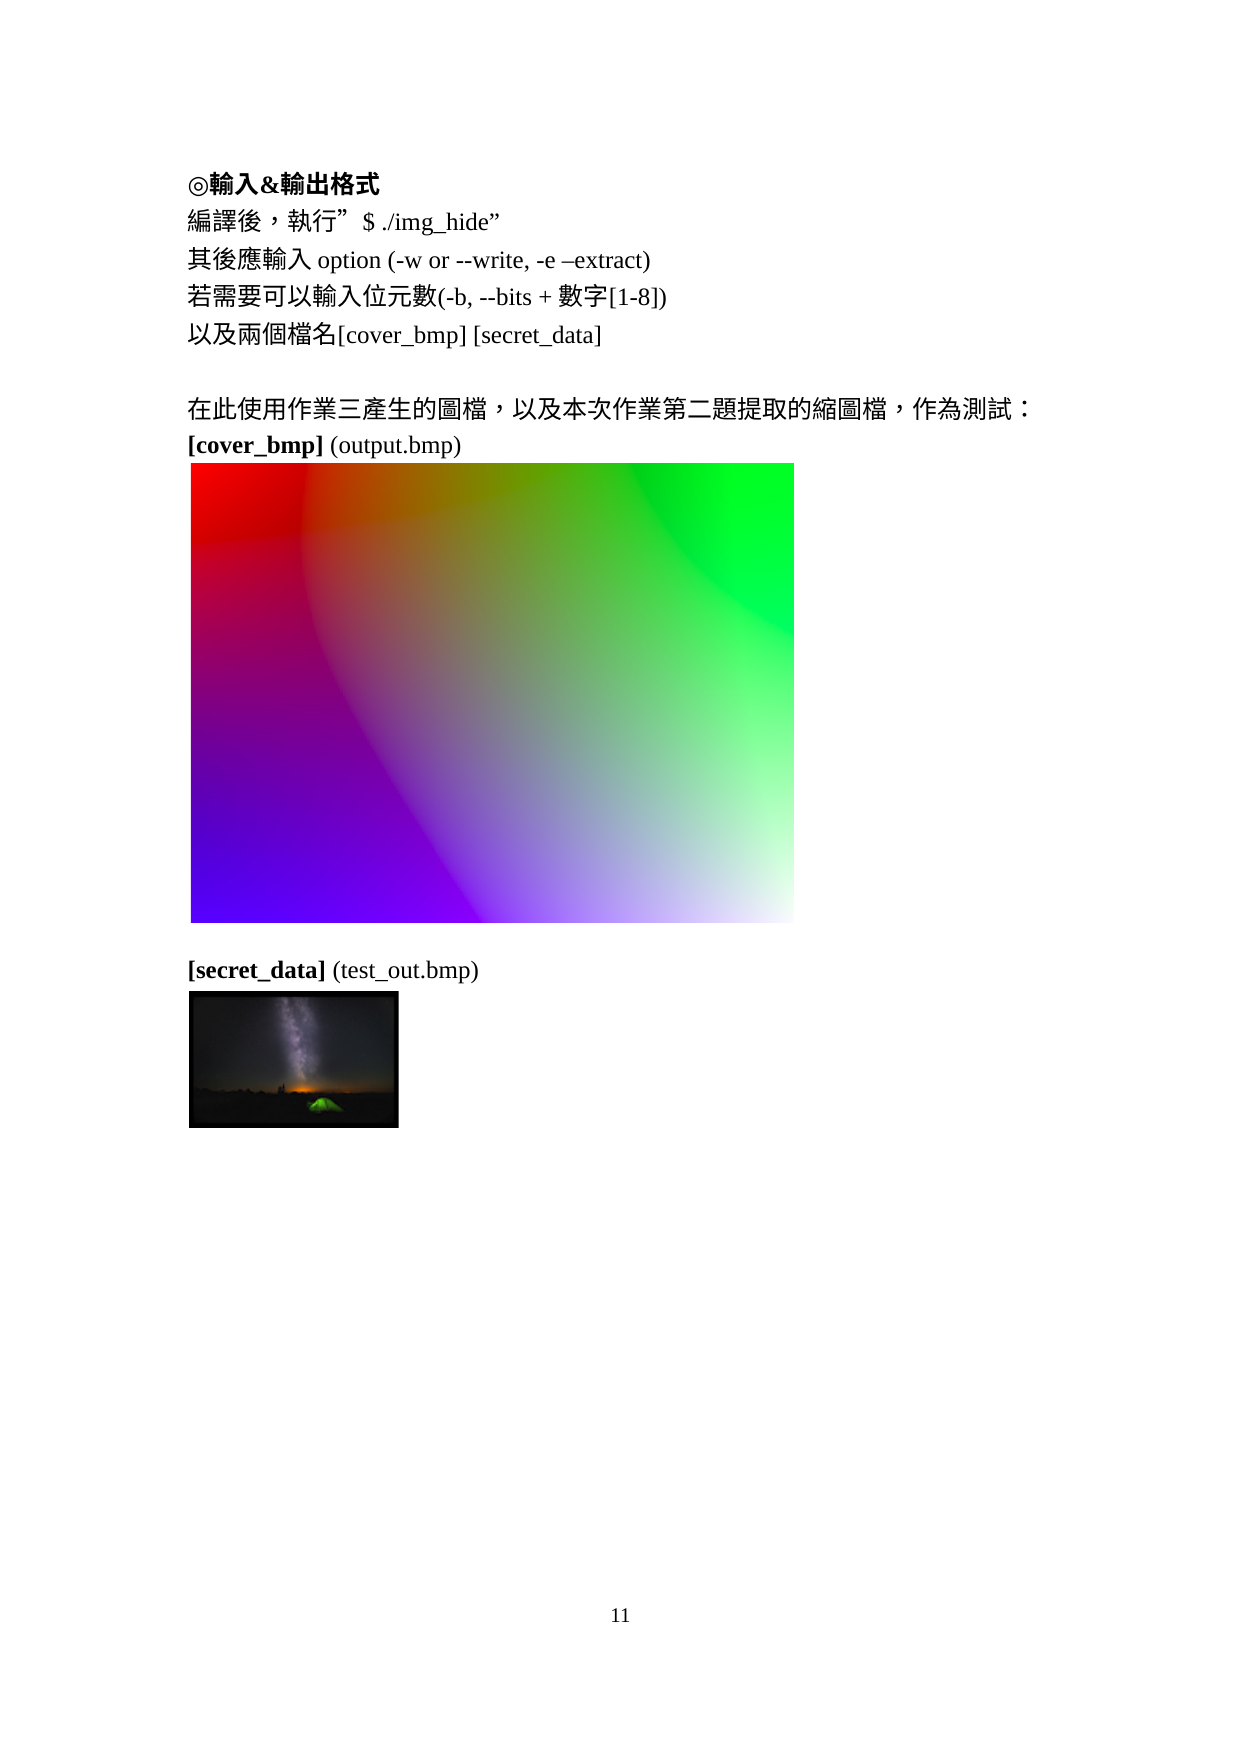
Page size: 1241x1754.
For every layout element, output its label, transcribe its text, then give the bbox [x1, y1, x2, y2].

text [cover_bmp] (output.bmp) [187, 426, 1053, 464]
text 若需要可以輸入位元數(-b, --bits + 數字[1-8]) [187, 276, 1053, 314]
text ◎輸入&輸出格式 [187, 164, 1053, 201]
text 在此使用作業三產生的圖檔，以及本次作業第二題提取的縮圖檔，作為測試： [187, 389, 1053, 426]
text 其後應輸入option (-w or --write, -e –extract) [187, 239, 1053, 276]
picture [189, 991, 399, 1128]
picture [190, 463, 794, 923]
text [secret_data] (test_out.bmp) [187, 951, 1053, 989]
text 以及兩個檔名[cover_bmp] [secret_data] [187, 314, 1053, 351]
text 編譯後，執行”$ ./img_hide” [187, 201, 1053, 239]
